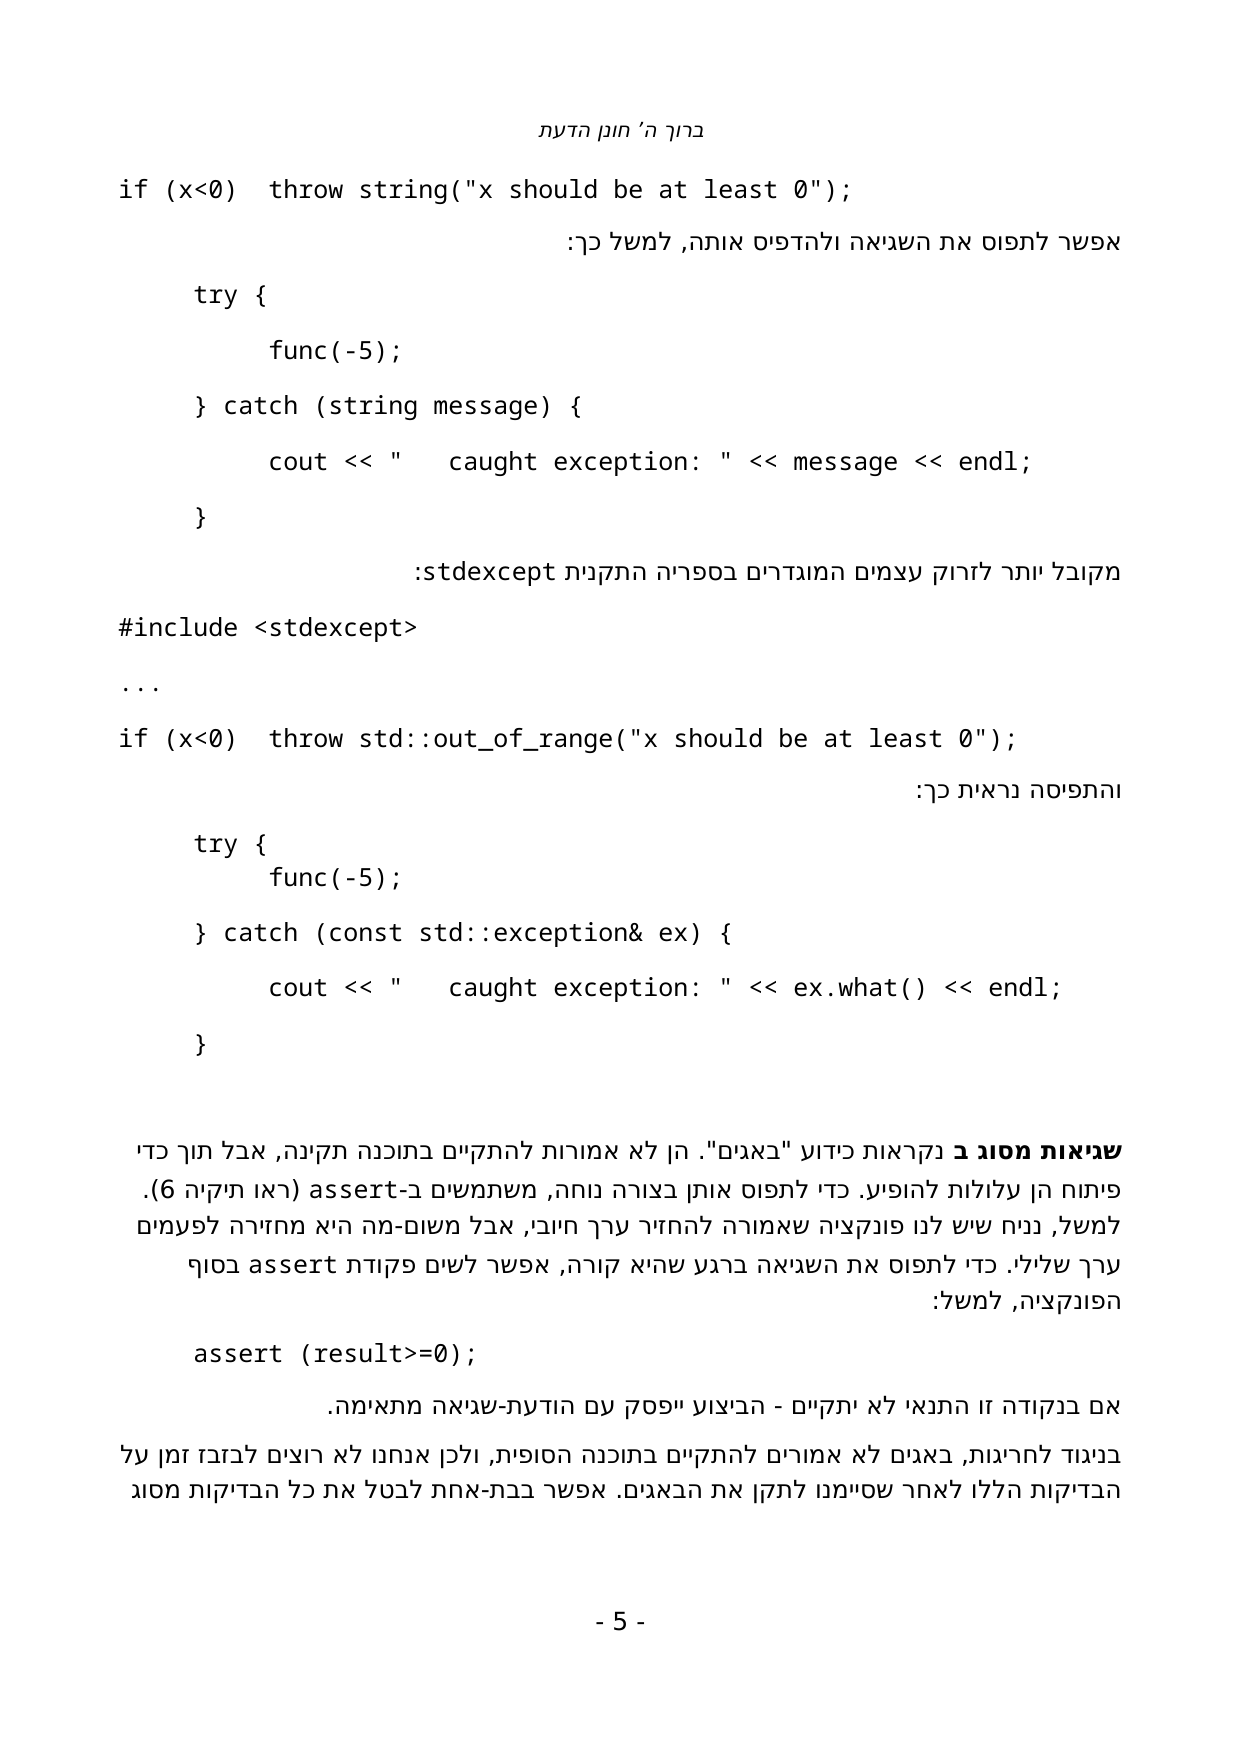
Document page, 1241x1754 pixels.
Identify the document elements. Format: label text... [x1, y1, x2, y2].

text והתפיסה נראית כך: [118, 776, 1122, 805]
text #include <stdexcept> [118, 609, 1122, 643]
text } [118, 498, 1122, 533]
text שגיאות מסוג ב נקראות כידוע "באגים". הן לא אמורות להתקיים בתוכנה תקינה, אבל תוך כדי פיתוח הן עלולות להופיע. כדי לתפוס אותן בצורה נוחה, משתמשים ב-assert (ראו תיקיה 6). למשל, נניח שיש לנו פונקציה שאמורה להחזיר ערך חיובי, אבל משום-מה היא מחזירה לפעמים ערך שלילי. כדי לתפוס את השגיאה ברגע שהיא קורה, אפשר לשים פקודת assert בסוף הפונקציה, למשל: [118, 1136, 1122, 1315]
text func(-5); [118, 859, 1122, 893]
text } catch (const std::exception& ex) { [118, 915, 1122, 949]
text assert (result>=0); [118, 1336, 1122, 1370]
text cout << " caught exception: " << ex.what() << endl; [118, 970, 1122, 1004]
text if (x<0) throw std::out_of_range("x should be at least 0"); [118, 720, 1122, 754]
text מקובל יותר לזרוק עצמים המוגדרים בספריה התקנית stdexcept: [118, 554, 1122, 588]
text ... [118, 665, 1122, 699]
text func(-5); [118, 332, 1122, 366]
text אם בנקודה זו התנאי לא יתקיים - הביצוע ייפסק עם הודעת-שגיאה מתאימה. [118, 1391, 1122, 1420]
text try { [118, 277, 1122, 311]
text if (x<0) throw string("x should be at least 0"); [118, 172, 1122, 206]
text } catch (string message) { [118, 388, 1122, 422]
text try { [118, 825, 1122, 859]
text cout << " caught exception: " << message << endl; [118, 443, 1122, 477]
text בניגוד לחריגות, באגים לא אמורים להתקיים בתוכנה הסופית, ולכן אנחנו לא רוצים לבזבז זמן על הבדיקות הללו לאחר שסיימנו לתקן את הבאגים. אפשר בבת-אחת לבטל את כל הבדיקות מסוג assert ע"י הגדרת משתנה-קומפילציה בשם NDEBUG. הדרך הנוחה ביותר להגדיר אותו היא ע"י פרמטר לקומפיילר, למשל: [118, 1441, 1122, 1505]
text אפשר לתפוס את השגיאה ולהדפיס אותה, למשל כך: [118, 227, 1122, 256]
text } [118, 1026, 1122, 1059]
